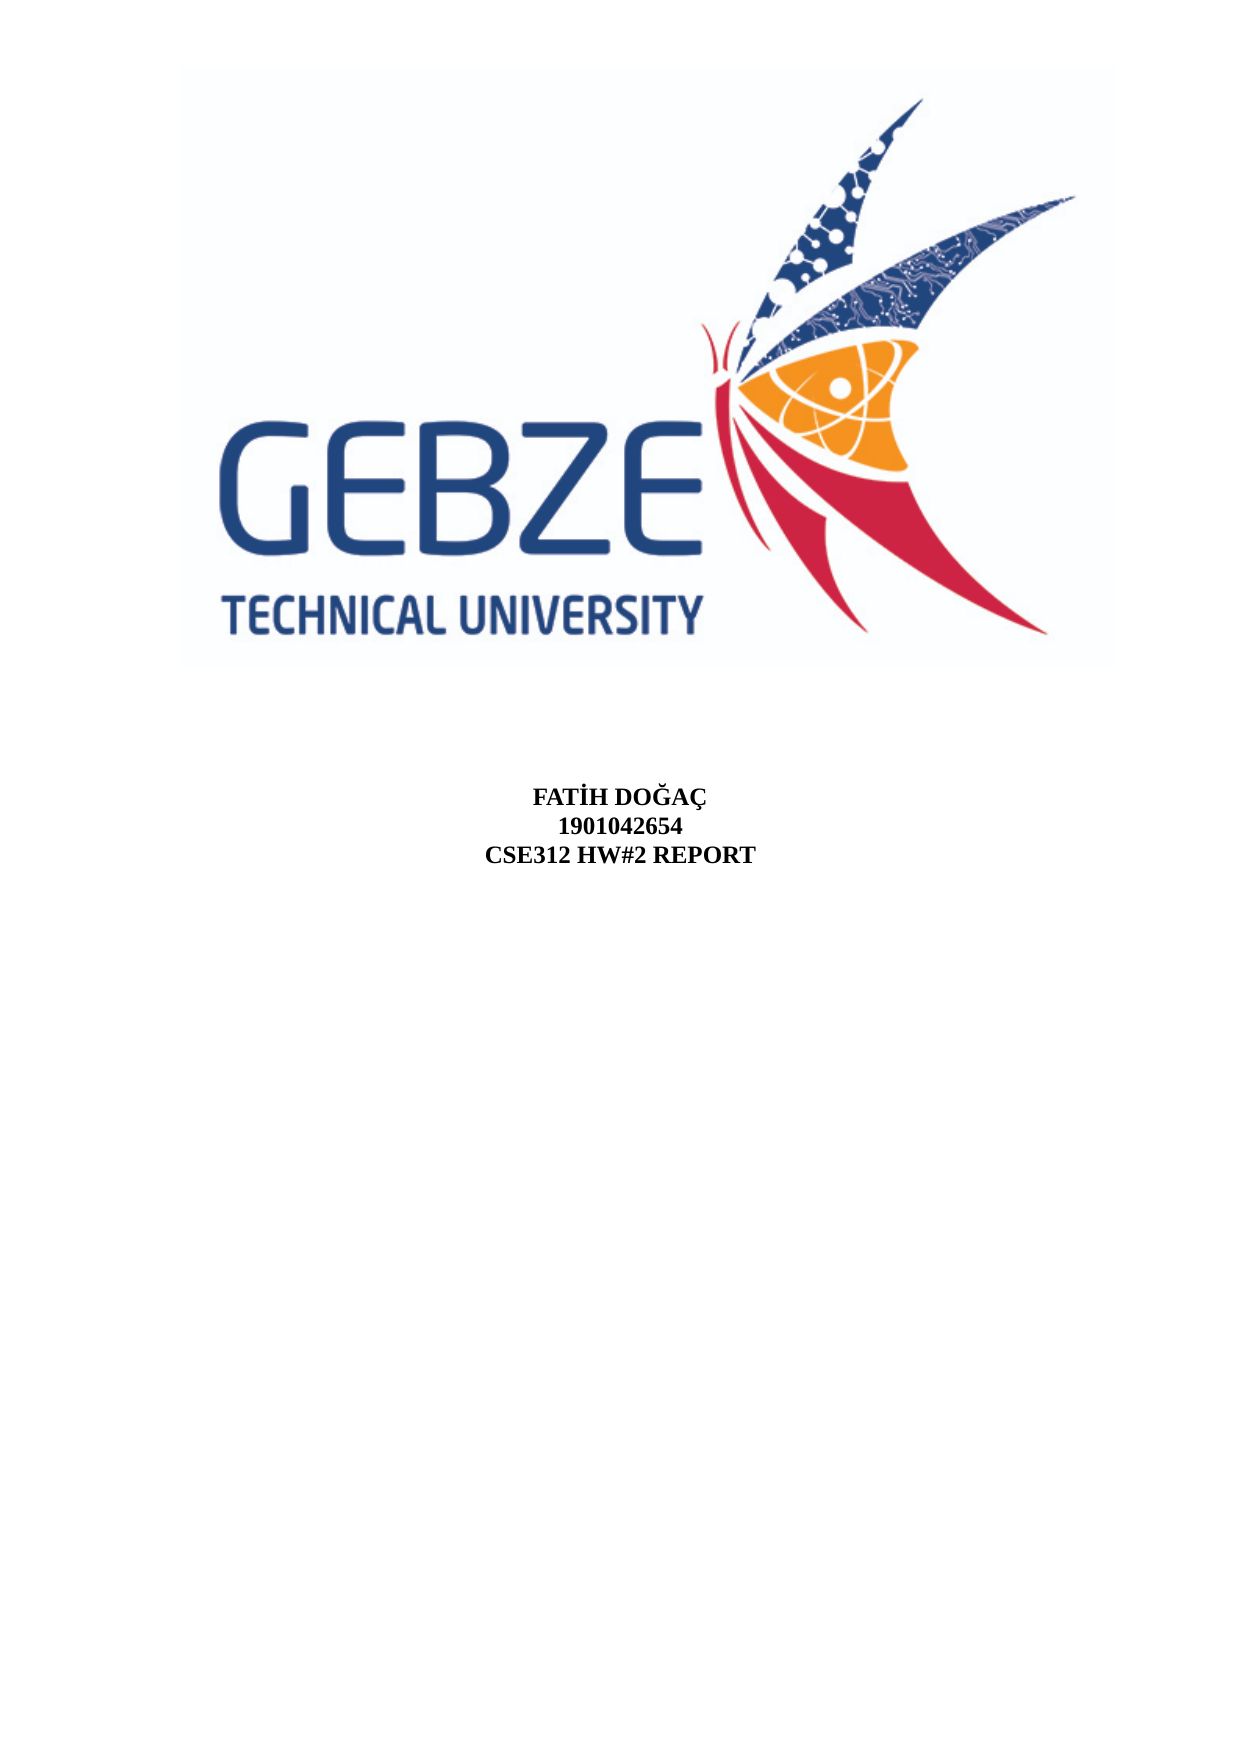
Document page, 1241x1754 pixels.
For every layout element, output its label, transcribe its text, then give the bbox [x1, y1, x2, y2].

text FATİH DOĞAÇ [118, 782, 1122, 811]
text 1901042654 [118, 811, 1122, 840]
picture [179, 67, 1117, 668]
text CSE312 HW#2 REPORT [118, 840, 1122, 868]
